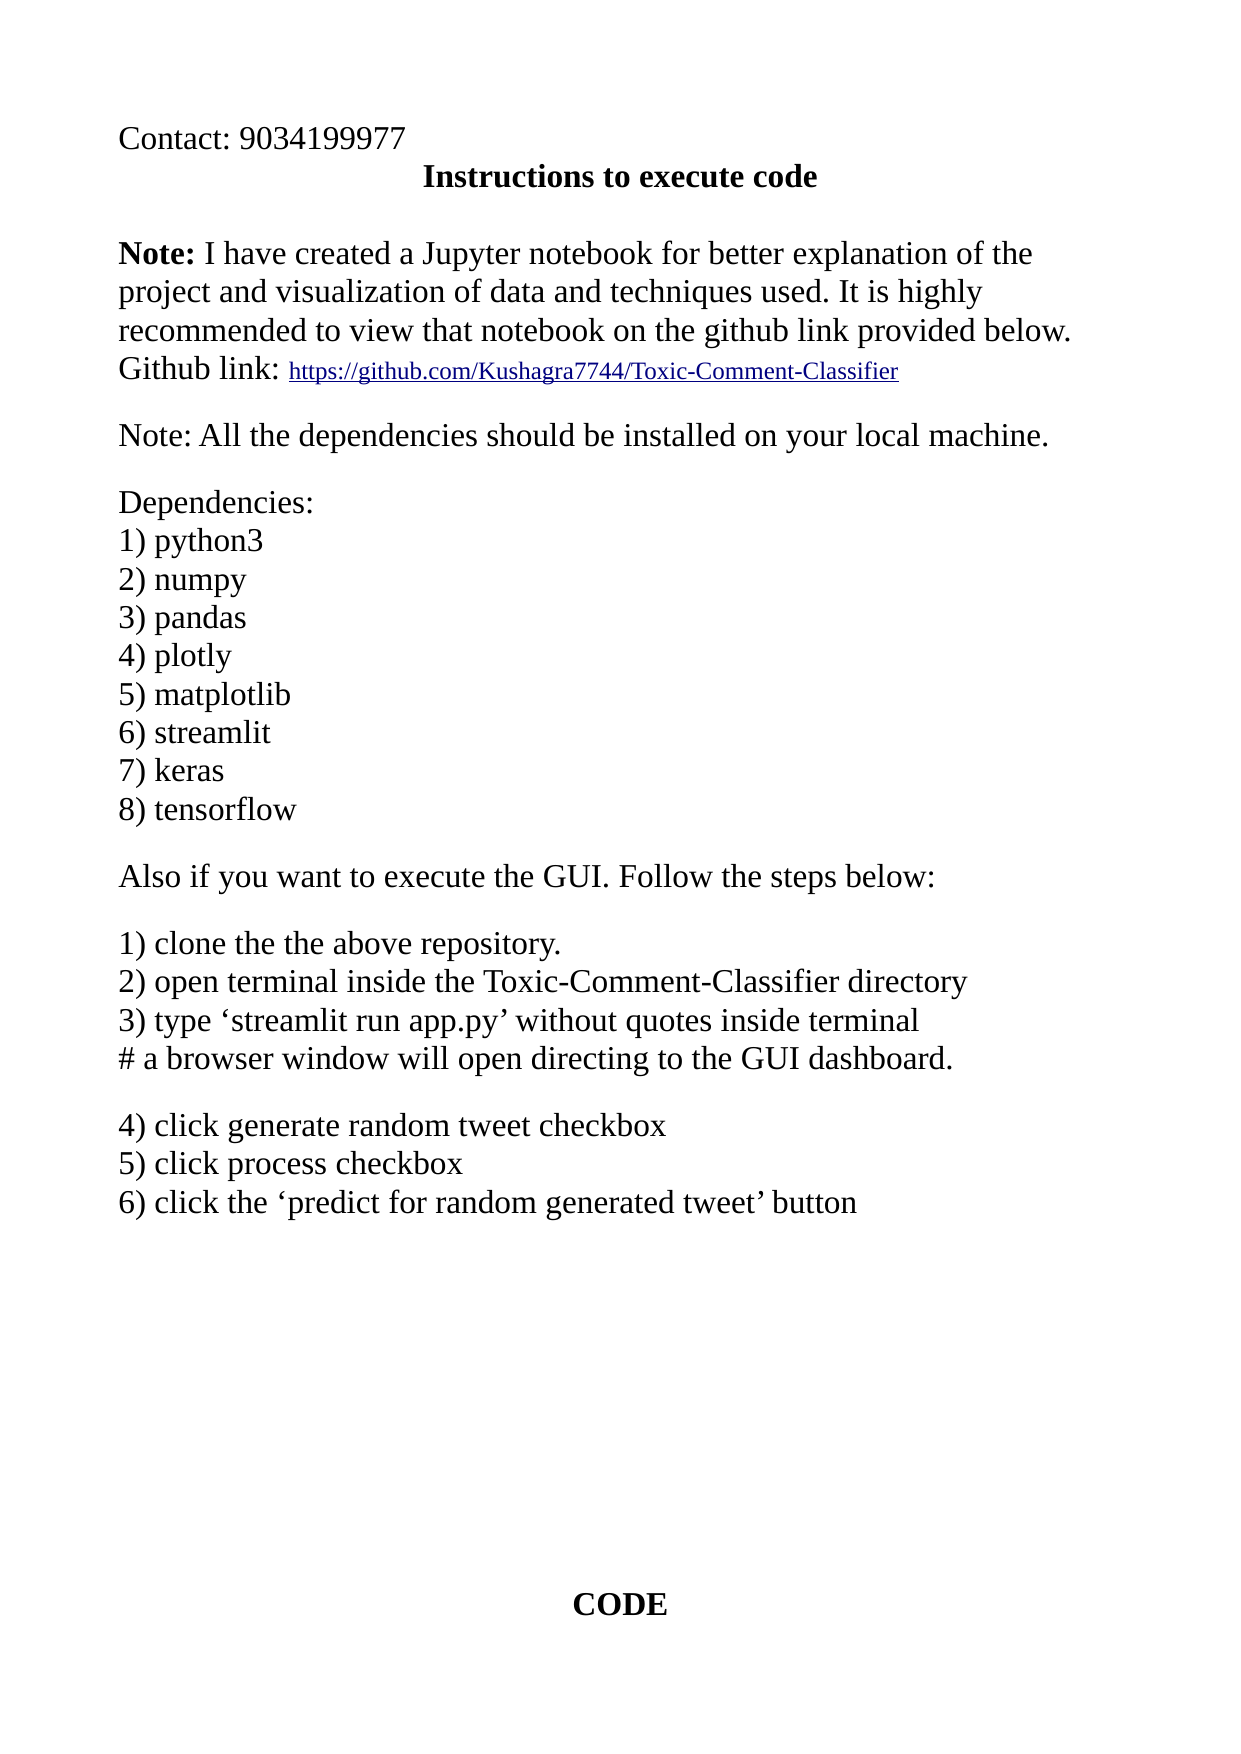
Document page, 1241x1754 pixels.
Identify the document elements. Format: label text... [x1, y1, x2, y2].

text 1) clone the the above repository. [118, 923, 1122, 961]
text # a browser window will open directing to the GUI dashboard. [118, 1038, 1122, 1076]
text Github link: https://github.com/Kushagra7744/Toxic-Comment-Classifier [118, 348, 1122, 386]
text CODE [118, 1584, 1122, 1623]
text 1) python3 [118, 521, 1122, 559]
text 6) streamlit [118, 712, 1122, 751]
text 2) numpy [118, 559, 1122, 597]
text 5) matplotlib [118, 674, 1122, 712]
text 4) click generate random tweet checkbox [118, 1105, 1122, 1143]
text 2) open terminal inside the Toxic-Comment-Classifier directory [118, 961, 1122, 1000]
text Note: All the dependencies should be installed on your local machine. [118, 415, 1122, 453]
text 5) click process checkbox [118, 1143, 1122, 1182]
text 6) click the ‘predict for random generated tweet’ button [118, 1182, 1122, 1220]
text 3) pandas [118, 597, 1122, 636]
text 3) type ‘streamlit run app.py’ without quotes inside terminal [118, 1000, 1122, 1038]
text Contact: 9034199977 [118, 118, 1122, 156]
text Instructions to execute code [118, 156, 1122, 195]
text Note: I have created a Jupyter notebook for better explanation of the project and visualization of data and techniques used. It is highly recommended to view that notebook on the github link provided below. [118, 233, 1122, 348]
text Dependencies: [118, 482, 1122, 521]
text 7) keras [118, 751, 1122, 789]
text Also if you want to execute the GUI. Follow the steps below: [118, 856, 1122, 894]
text 4) plotly [118, 636, 1122, 674]
text 8) tensorflow [118, 789, 1122, 827]
